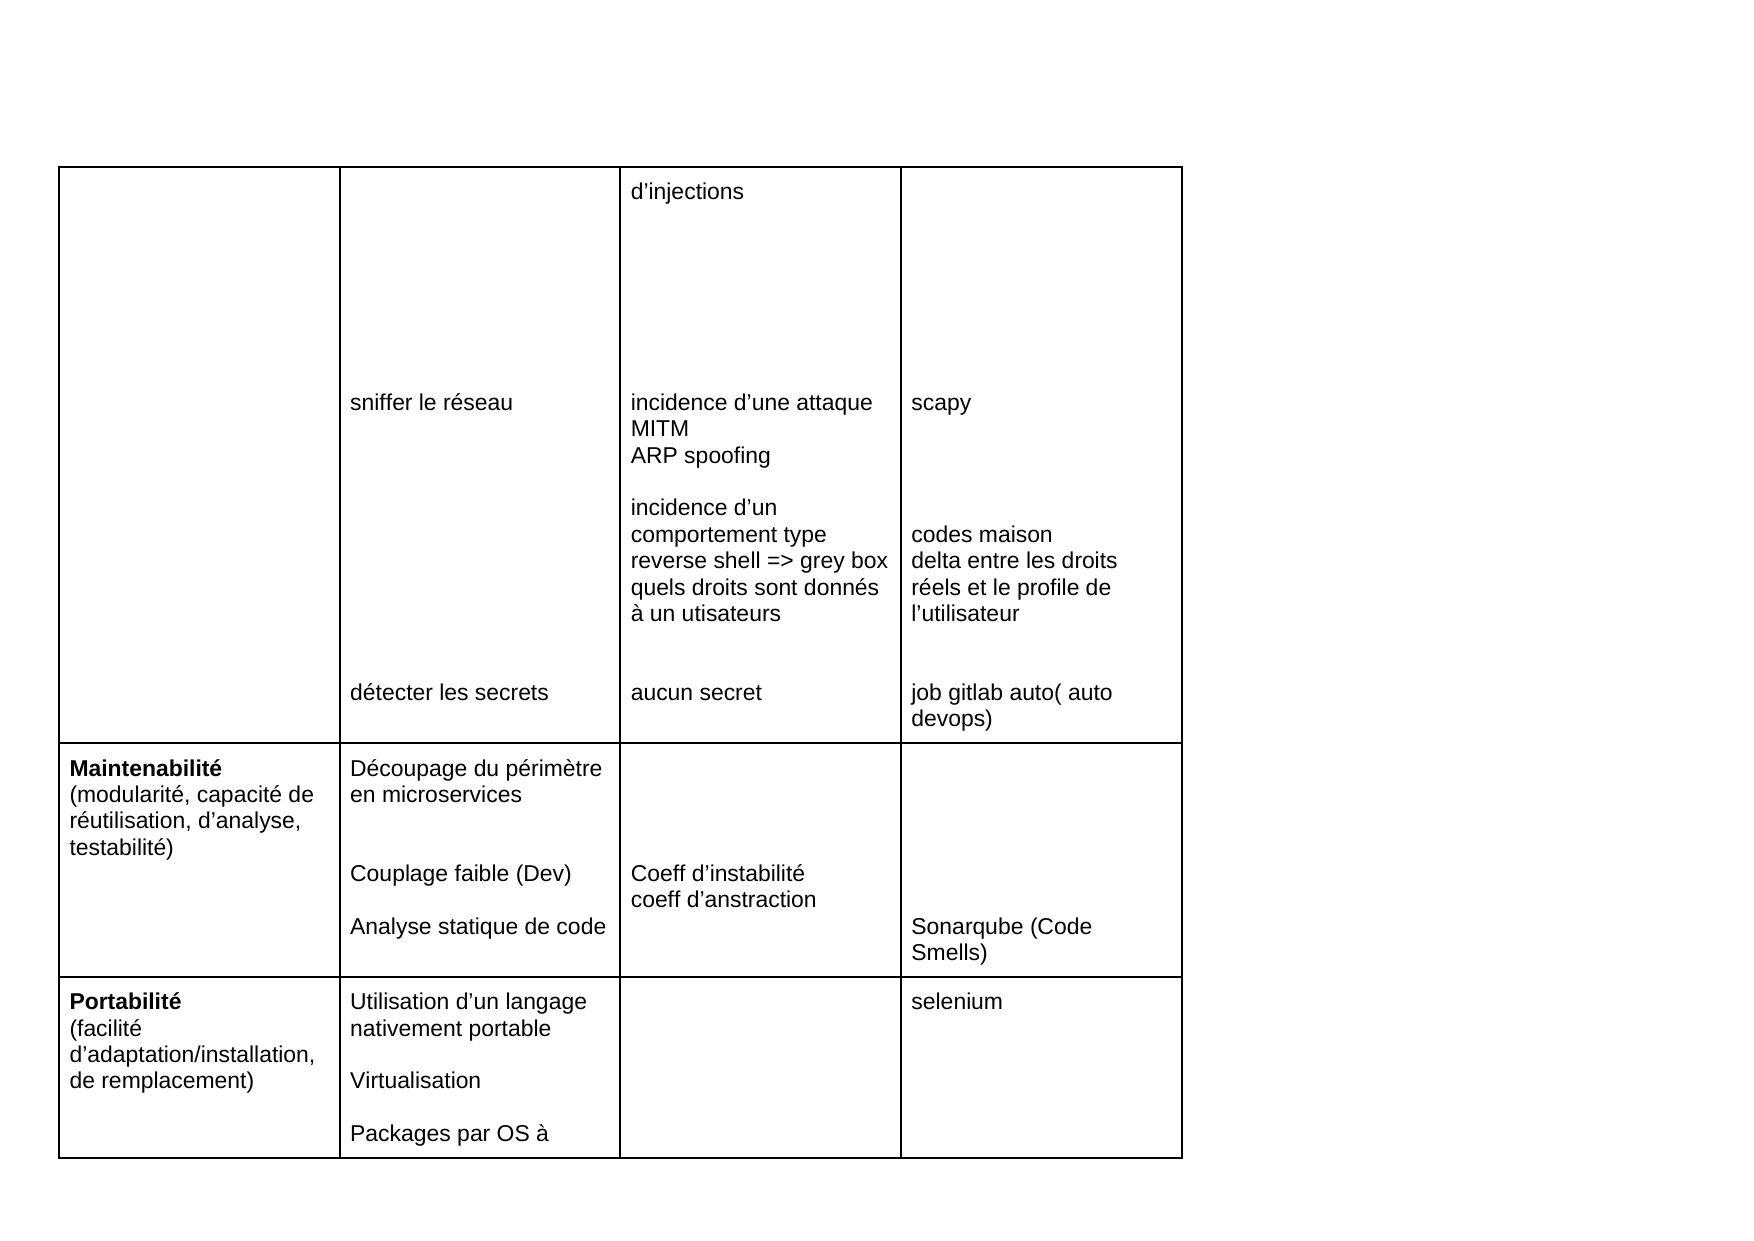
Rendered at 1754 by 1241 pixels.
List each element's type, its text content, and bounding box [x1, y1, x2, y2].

table_cell [621, 978, 900, 1157]
table_cell Maintenabilité (modularité, capacité de réutilisation, d’analyse, testabilité) [60, 744, 339, 976]
table_cell Portabilité (facilité d’adaptation/installation, de remplacement) [60, 978, 339, 1157]
table_cell sniffer le réseau détecter les secrets [341, 168, 619, 742]
table_cell Sonarqube (Code Smells) [902, 744, 1181, 976]
table_cell scapy codes maison delta entre les droits réels et le profile de l’utilisateur job gitlab auto( auto devops) [902, 168, 1181, 742]
table_cell d’injections incidence d’une attaque MITM ARP spoofing incidence d’un comportement type reverse shell => grey box quels droits sont donnés à un utisateurs aucun secret [621, 168, 900, 742]
table_cell [60, 168, 339, 742]
table_cell Découpage du périmètre en microservices Couplage faible (Dev) Analyse statique de code [341, 744, 619, 976]
table_cell selenium [902, 978, 1181, 1157]
table_cell Coeff d’instabilité coeff d’anstraction [621, 744, 900, 976]
table_cell Utilisation d’un langage nativement portable Virtualisation Packages par OS à [341, 978, 619, 1157]
